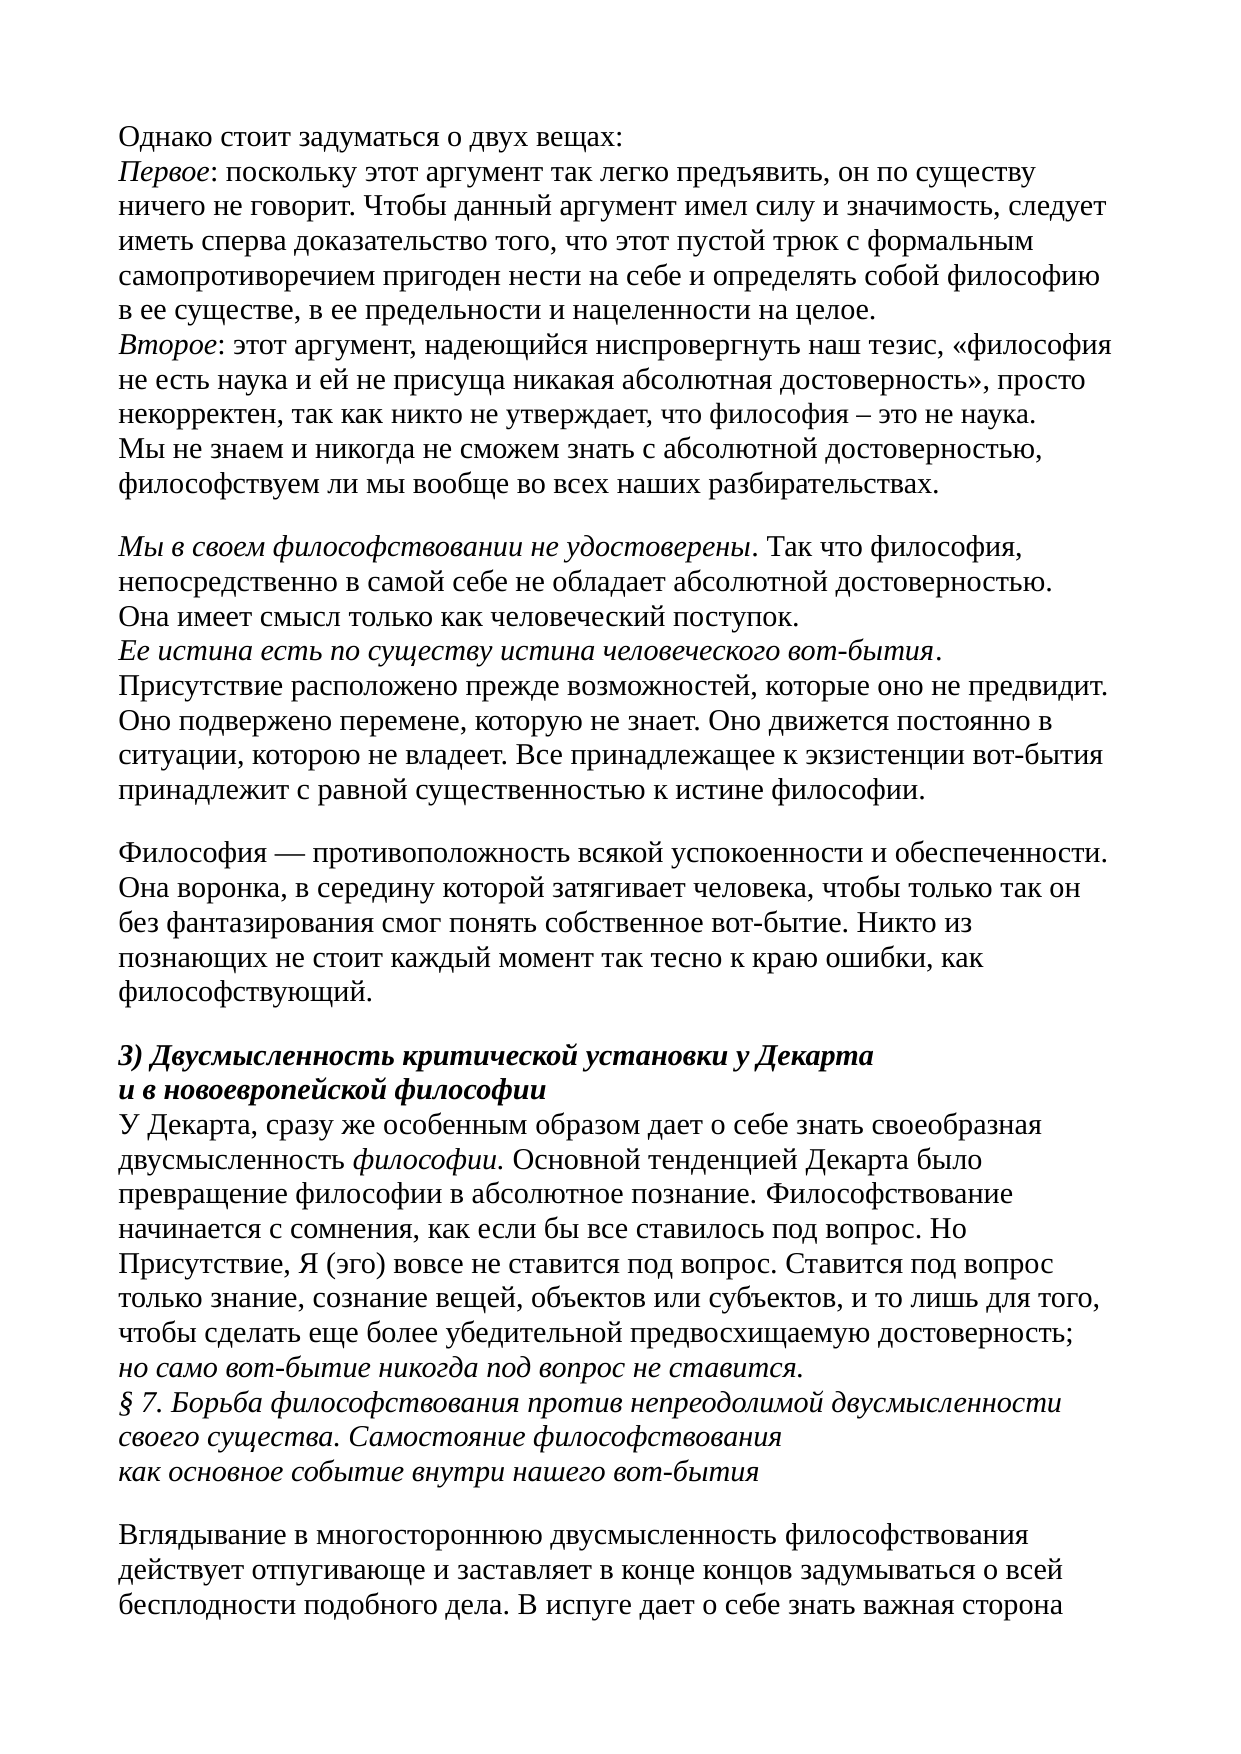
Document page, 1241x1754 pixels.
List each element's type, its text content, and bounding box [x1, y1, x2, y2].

text Второе: этот аргумент, надеющийся ниспровергнуть наш тезис, «философия не есть наука и ей не присуща никакая абсолютная достоверность», просто некорректен, так как никто не утверждает, что философия – это не наука. [118, 326, 1122, 430]
text § 7. Борьба философствования против непреодолимой двусмысленности своего существа. Самостояние философствования [118, 1384, 1122, 1453]
text Мы не знаем и никогда не сможем знать с абсолютной достоверностью, философствуем ли мы вообще во всех наших разбирательствах. [118, 430, 1122, 500]
text Ее истина есть по существу истина человеческого вот-бытия. [118, 632, 1122, 667]
text Философия — противоположность всякой успокоенности и обеспеченности. Она воронка, в середину которой затягивает человека, чтобы только так он без фантазирования смог понять собственное вот-бытие. Никто из познающих не стоит каждый момент так тесно к краю ошибки, как философствующий. [118, 835, 1122, 1008]
text Первое: поскольку этот аргумент так легко предъявить, он по существу ничего не говорит. Чтобы данный аргумент имел силу и значимость, следует иметь сперва доказательство того, что этот пустой трюк с формальным самопротиворечием пригоден нести на себе и определять собой философию в ее существе, в ее предельности и нацеленности на целое. [118, 153, 1122, 326]
text как основное событие внутри нашего вот-бытия [118, 1453, 1122, 1488]
text превращение философии в абсолютное познание. Философствование начинается с сомнения, как если бы все ставилось под вопрос. Но Присутствие, Я (эго) вовсе не ставится под вопрос. Ставится под вопрос только знание, сознание вещей, объектов или субъектов, и то лишь для того, чтобы сделать еще более убедительной предвосхищаемую достоверность; [118, 1176, 1122, 1349]
text У Декарта, сразу же особенным образом дает о себе знать своеобразная двусмысленность философии. Основной тенденцией Декарта было [118, 1106, 1122, 1176]
text Она имеет смысл только как человеческий поступок. [118, 598, 1122, 632]
text Мы в своем философствовании не удостоверены. Так что философия, непосредственно в самой себе не обладает абсолютной достоверностью. [118, 528, 1122, 598]
text Однако стоит задуматься о двух вещах: [118, 118, 1122, 153]
text Присутствие расположено прежде возможностей, которые оно не предвидит. Оно подвержено перемене, которую не знает. Оно движется постоянно в ситуации, которою не владеет. Все принадлежащее к экзистенции вот-бытия принадлежит с равной существенностью к истине философии. [118, 667, 1122, 806]
text Вглядывание в многостороннюю двусмысленность философствования действует отпугивающе и заставляет в конце концов задумываться о всей бесплодности подобного дела. В испуге дает о себе знать важная сторона [118, 1517, 1122, 1621]
text но само вот-бытие никогда под вопрос не ставится. [118, 1349, 1122, 1384]
text и в новоевропейской философии [118, 1072, 1122, 1106]
text 3) Двусмысленность критической установки у Декарта [118, 1037, 1122, 1072]
